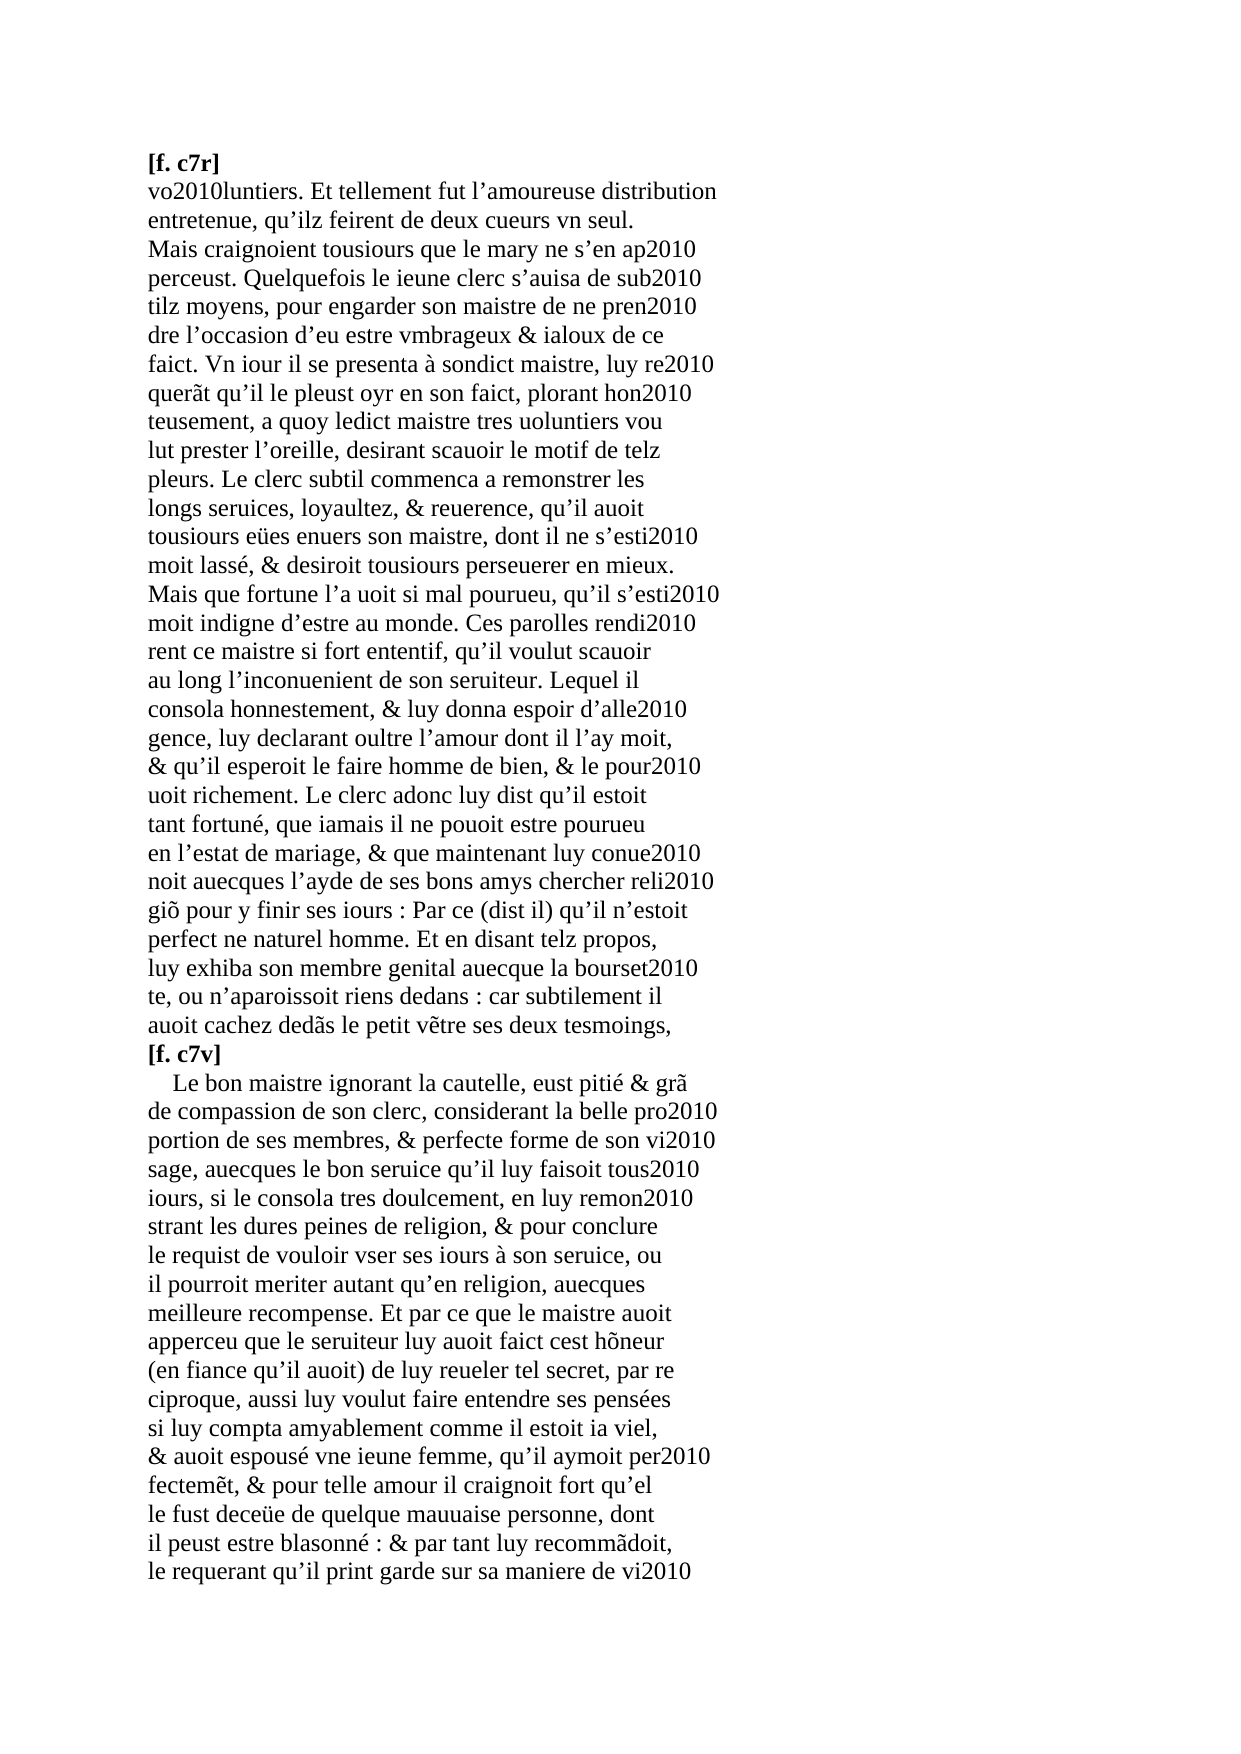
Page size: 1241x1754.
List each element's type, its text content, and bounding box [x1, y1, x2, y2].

text [f. c7r] vo2010luntiers. Et tellement fut l’amoureuse distribution entretenue, qu’ilz feirent de deux cueurs vn seul. Mais craignoient tousiours que le mary ne s’en ap2010 perceust. Quelquefois le ieune clerc s’auisa de sub2010 tilz moyens, pour engarder son maistre de ne pren2010 dre l’occasion d’eu estre vmbrageux & ialoux de ce faict. Vn iour il se presenta à sondict maistre, luy re2010 querãt qu’il le pleust oyr en son faict, plorant hon2010 teusement, a quoy ledict maistre tres uoluntiers vou lut prester l’oreille, desirant scauoir le motif de telz pleurs. Le clerc subtil commenca a remonstrer les longs seruices, loyaultez, & reuerence, qu’il auoit tousiours eües enuers son maistre, dont il ne s’esti2010 moit lassé, & desiroit tousiours perseuerer en mieux. Mais que fortune l’a uoit si mal pourueu, qu’il s’esti2010 moit indigne d’estre au monde. Ces parolles rendi2010 rent ce maistre si fort ententif, qu’il voulut scauoir au long l’inconuenient de son seruiteur. Lequel il consola honnestement, & luy donna espoir d’alle2010 gence, luy declarant oultre l’amour dont il l’ay moit, & qu’il esperoit le faire homme de bien, & le pour2010 uoit richement. Le clerc adonc luy dist qu’il estoit tant fortuné, que iamais il ne pouoit estre pourueu en l’estat de mariage, & que maintenant luy conue2010 noit auecques l’ayde de ses bons amys chercher reli2010 giõ pour y finir ses iours : Par ce (dist il) qu’il n’estoit perfect ne naturel homme. Et en disant telz propos, luy exhiba son membre genital auecque la bourset2010 te, ou n’aparoissoit riens dedans : car subtilement il auoit cachez dedãs le petit vẽtre ses deux tesmoings, [f. c7v] [148, 148, 1093, 1068]
text Le bon maistre ignorant la cautelle, eust pitié & grã de compassion de son clerc, considerant la belle pro2010 portion de ses membres, & perfecte forme de son vi2010 sage, auecques le bon seruice qu’il luy faisoit tous2010 iours, si le consola tres doulcement, en luy remon2010 strant les dures peines de religion, & pour conclure le requist de vouloir vser ses iours à son seruice, ou il pourroit meriter autant qu’en religion, auecques meilleure recompense. Et par ce que le maistre auoit apperceu que le seruiteur luy auoit faict cest hõneur (en fiance qu’il auoit) de luy reueler tel secret, par re ciproque, aussi luy voulut faire entendre ses pensées si luy compta amyablement comme il estoit ia viel, & auoit espousé vne ieune femme, qu’il aymoit per2010 fectemẽt, & pour telle amour il craignoit fort qu’el le fust deceüe de quelque mauuaise personne, dont il peust estre blasonné : & par tant luy recommãdoit, le requerant qu’il print garde sur sa maniere de vi2010 [148, 1068, 1093, 1585]
